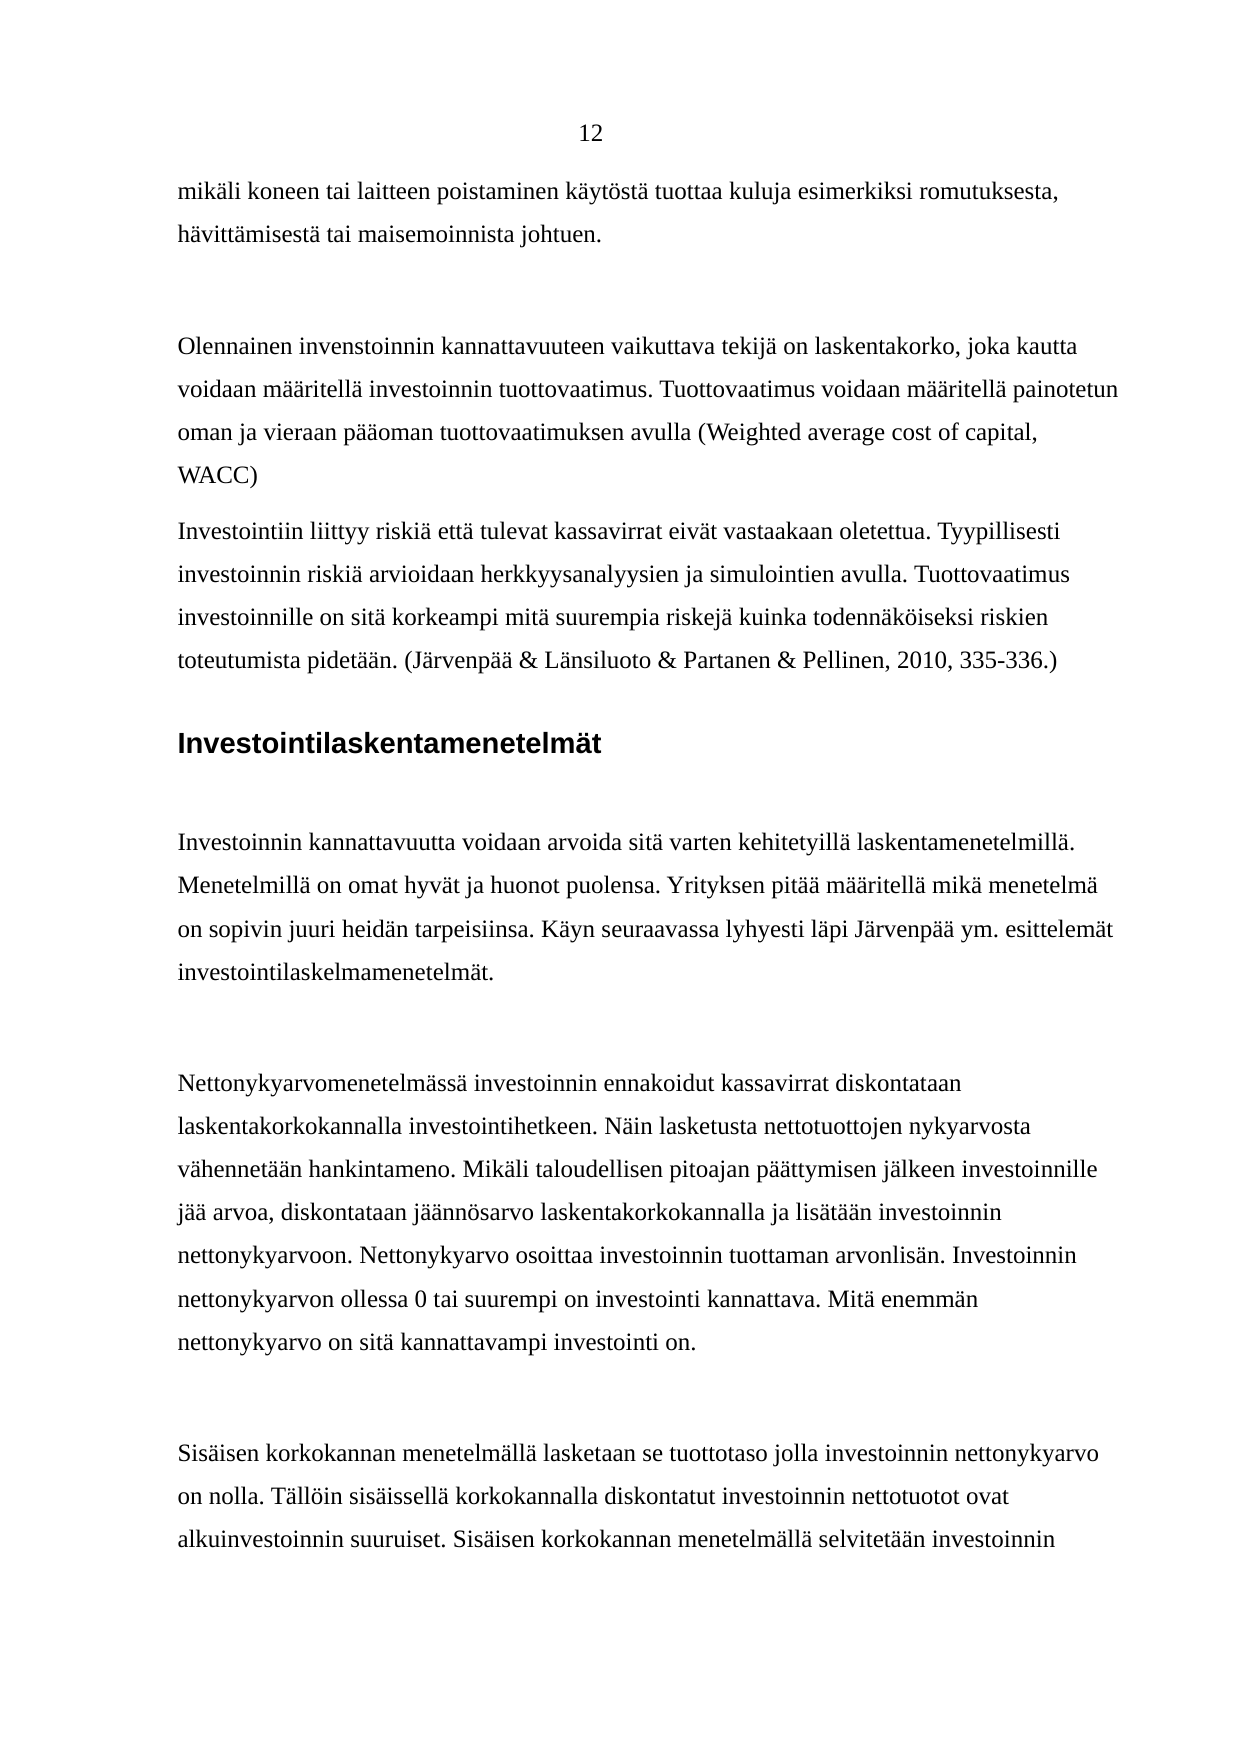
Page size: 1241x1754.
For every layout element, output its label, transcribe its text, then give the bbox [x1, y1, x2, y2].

text Sisäisen korkokannan menetelmällä lasketaan se tuottotaso jolla investoinnin nettonykyarvo on nolla. Tällöin sisäissellä korkokannalla diskontatut investoinnin nettotuotot ovat alkuinvestoinnin suuruiset. Sisäisen korkokannan menetelmällä selvitetään investoinnin [177, 1438, 1122, 1553]
text mikäli koneen tai laitteen poistaminen käytöstä tuottaa kuluja esimerkiksi romutuksesta, hävittämisestä tai maisemoinnista johtuen. [177, 176, 1122, 248]
text Nettonykyarvomenetelmässä investoinnin ennakoidut kassavirrat diskontataan laskentakorkokannalla investointihetkeen. Näin lasketusta nettotuottojen nykyarvosta vähennetään hankintameno. Mikäli taloudellisen pitoajan päättymisen jälkeen investoinnille jää arvoa, diskontataan jäännösarvo laskentakorkokannalla ja lisätään investoinnin nettonykyarvoon. Nettonykyarvo osoittaa investoinnin tuottaman arvonlisän. Investoinnin nettonykyarvon ollessa 0 tai suurempi on investointi kannattava. Mitä enemmän nettonykyarvo on sitä kannattavampi investointi on. [177, 1068, 1122, 1356]
text Olennainen invenstoinnin kannattavuuteen vaikuttava tekijä on laskentakorko, joka kautta voidaan määritellä investoinnin tuottovaatimus. Tuottovaatimus voidaan määritellä painotetun oman ja vieraan pääoman tuottovaatimuksen avulla (Weighted average cost of capital, WACC) [177, 331, 1122, 489]
text Investointiin liittyy riskiä että tulevat kassavirrat eivät vastaakaan oletettua. Tyypillisesti investoinnin riskiä arvioidaan herkkyysanalyysien ja simulointien avulla. Tuottovaatimus investoinnille on sitä korkeampi mitä suurempia riskejä kuinka todennäköiseksi riskien toteutumista pidetään. (Järvenpää & Länsiluoto & Partanen & Pellinen, 2010, 335-336.) [177, 516, 1122, 674]
text Investoinnin kannattavuutta voidaan arvoida sitä varten kehitetyillä laskentamenetelmillä. Menetelmillä on omat hyvät ja huonot puolensa. Yrityksen pitää määritellä mikä menetelmä on sopivin juuri heidän tarpeisiinsa. Käyn seuraavassa lyhyesti läpi Järvenpää ym. esittelemät investointilaskelmamenetelmät. [177, 827, 1122, 986]
subtitle Investointilaskentamenetelmät [177, 726, 1122, 759]
